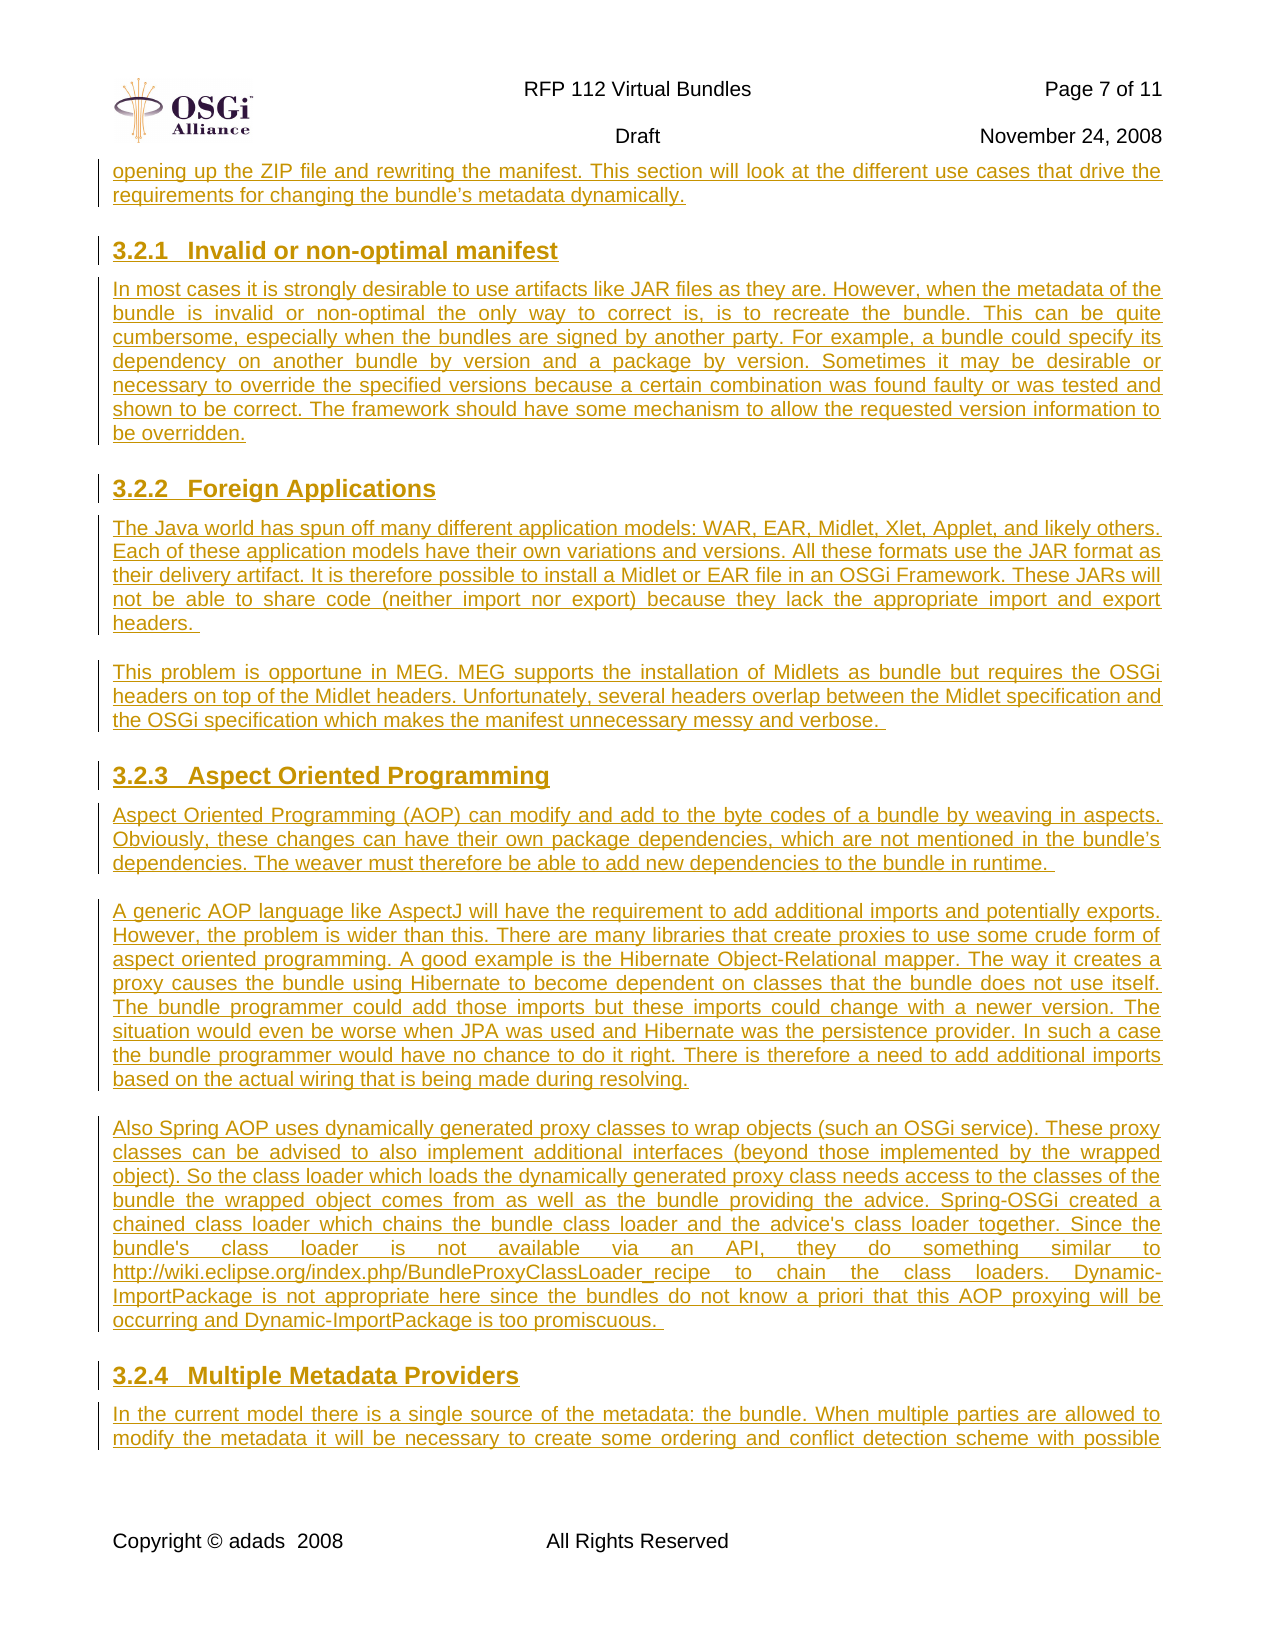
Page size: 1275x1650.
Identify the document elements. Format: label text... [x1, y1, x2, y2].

text ImportPackage is not appropriate here since the bundles do not know a priori that this AOP proxying will be [112, 1282, 1162, 1305]
text The Java world has spun off many different application models: WAR, EAR, Midlet, Xlet, Applet, and likely others. [112, 515, 1162, 536]
text Obviously, these changes can have their own package dependencies, which are not mentioned in the bundle’s dependencies. The weaver must therefore be able to add new dependencies to the bundle in runtime. [112, 824, 1162, 874]
text shown to be correct. The framework should have some mechanism to allow the requested version information to be overridden. [112, 395, 1162, 445]
text A generic AOP language like AspectJ will have the requirement to add additional imports and potentially exports. [112, 899, 1162, 920]
picture [114, 78, 254, 143]
text proxy causes the bundle using Hibernate to become dependent on classes that the bundle does not use itself. [112, 969, 1162, 992]
subtitle Multiple Metadata Providers [112, 1361, 1162, 1389]
text object). So the class loader which loads the dynamically generated proxy class needs access to the classes of the bundle the wrapped object comes from as well as the bundle providing the advice. Spring-OSGi created a [112, 1162, 1162, 1209]
subtitle Foreign Applications [112, 474, 1162, 503]
text However, the problem is wider than this. There are many libraries that create proxies to use some crude form of aspect oriented programming. A good example is the Hibernate Object-Relational mapper. The way it creates a [112, 921, 1162, 968]
text based on the actual wiring that is being made during resolving. [112, 1065, 1162, 1091]
text the bundle programmer would have no chance to do it right. There is therefore a need to add additional imports [112, 1041, 1162, 1064]
text chained class loader which chains the bundle class loader and the advice's class loader together. Since the [112, 1210, 1162, 1233]
text modify the metadata it will be necessary to create some ordering and conflict detection scheme with possible [112, 1424, 1162, 1450]
text opening up the ZIP file and rewriting the manifest. This section will look at the different use cases that drive the [112, 159, 1162, 180]
text The bundle programmer could add those imports but these imports could change with a newer version. The situation would even be worse when JPA was used and Hibernate was the persistence provider. In such a case [112, 993, 1162, 1040]
text dependency on another bundle by version and a package by version. Sometimes it may be desirable or [112, 347, 1162, 370]
text Each of these application models have their own variations and versions. All these formats use the JAR format as [112, 537, 1162, 560]
text This problem is opportune in MEG. MEG supports the installation of Midlets as bundle but requires the OSGi [112, 660, 1162, 681]
text headers. [112, 609, 1162, 635]
subtitle Invalid or non-optimal manifest [112, 236, 1162, 265]
text not be able to share code (neither import nor export) because they lack the appropriate import and export [112, 585, 1162, 608]
subtitle Aspect Oriented Programming [112, 761, 1162, 790]
text occurring and Dynamic-ImportPackage is too promiscuous. [112, 1306, 1162, 1332]
text In most cases it is strongly desirable to use artifacts like JAR files as they are. However, when the metadata of the [112, 277, 1162, 298]
text the OSGi specification which makes the manifest unnecessary messy and verbose. [112, 706, 1162, 732]
text requirements for changing the bundle’s metadata dynamically. [112, 181, 1162, 207]
text necessary to override the specified versions because a certain combination was found faulty or was tested and [112, 371, 1162, 394]
text Also Spring AOP uses dynamically generated proxy classes to wrap objects (such an OSGi service). These proxy classes can be advised to also implement additional interfaces (beyond those implemented by the wrapped [112, 1116, 1162, 1161]
text cumbersome, especially when the bundles are signed by another party. For example, a bundle could specify its [112, 323, 1162, 346]
text In the current model there is a single source of the metadata: the bundle. When multiple parties are allowed to [112, 1402, 1162, 1423]
text bundle's class loader is not available via an API, they do something similar to http://wiki.eclipse.org/index.php/BundleProxyClassLoader_recipe to chain the class loaders. Dynamic- [112, 1234, 1162, 1281]
text headers on top of the Midlet headers. Unfortunately, several headers overlap between the Midlet specification and [112, 682, 1162, 705]
text their delivery artifact. It is therefore possible to install a Midlet or EAR file in an OSGi Framework. These JARs will [112, 561, 1162, 584]
text bundle is invalid or non-optimal the only way to correct is, is to recreate the bundle. This can be quite [112, 299, 1162, 322]
text Aspect Oriented Programming (AOP) can modify and add to the byte codes of a bundle by weaving in aspects. [112, 802, 1162, 823]
